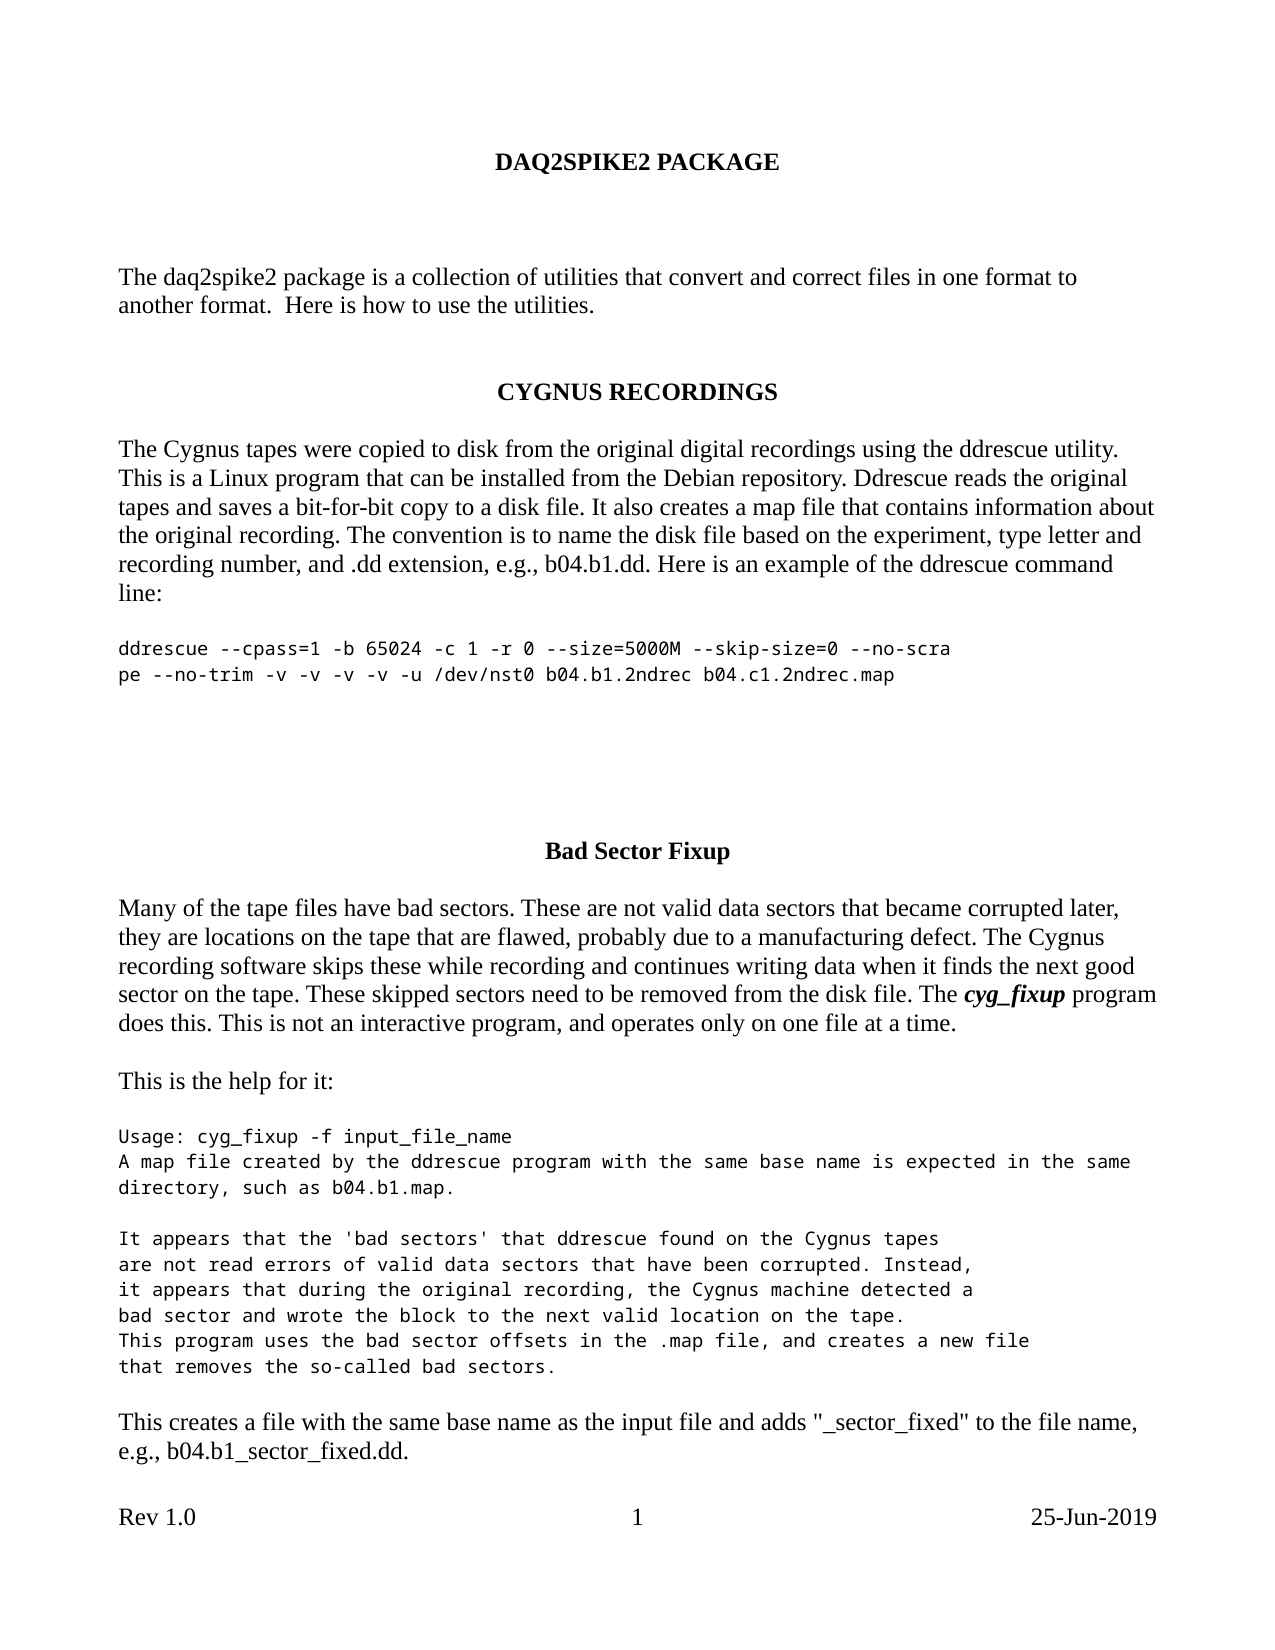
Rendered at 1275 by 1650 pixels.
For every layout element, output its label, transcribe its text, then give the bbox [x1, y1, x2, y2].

text DAQ2SPIKE2 PACKAGE [118, 147, 1157, 176]
text Usage: cyg_fixup -f input_file_name A map file created by the ddrescue program with the same base name is expected in the same directory, such as b04.b1.map. It appears that the 'bad sectors' that ddrescue found on the Cygnus tapes are not read errors of valid data sectors that have been corrupted. Instead, it appears that during the original recording, the Cygnus machine detected a bad sector and wrote the block to the next valid location on the tape. This program uses the bad sector offsets in the .map file, and creates a new file that removes the so-called bad sectors. [118, 1123, 1157, 1407]
text The Cygnus tapes were copied to disk from the original digital recordings using the ddrescue utility. This is a Linux program that can be installed from the Debian repository. Ddrescue reads the original tapes and saves a bit-for-bit copy to a disk file. It also creates a map file that contains information about the original recording. The convention is to name the disk file based on the experiment, type letter and recording number, and .dd extension, e.g., b04.b1.dd. Here is an example of the ddrescue command line: [118, 434, 1157, 607]
text This is the help for it: [118, 1066, 1157, 1094]
text Bad Sector Fixup [118, 836, 1157, 864]
text CYGNUS RECORDINGS [118, 377, 1157, 406]
text Many of the tape files have bad sectors. These are not valid data sectors that became corrupted later, they are locations on the tape that are flawed, probably due to a manufacturing defect. The Cygnus recording software skips these while recording and continues writing data when it finds the next good sector on the tape. These skipped sectors need to be removed from the disk file. The cyg_fixup program does this. This is not an interactive program, and operates only on one file at a time. [118, 893, 1157, 1037]
text ddrescue --cpass=1 -b 65024 -c 1 -r 0 --size=5000M --skip-size=0 --no-scra pe --no-trim -v -v -v -v -u /dev/nst0 b04.b1.2ndrec b04.c1.2ndrec.map [118, 636, 1157, 721]
text The daq2spike2 package is a collection of utilities that convert and correct files in one format to another format. Here is how to use the utilities. [118, 262, 1157, 319]
text This creates a file with the same base name as the input file and adds "_sector_fixed" to the file name, e.g., b04.b1_sector_fixed.dd. [118, 1407, 1157, 1465]
